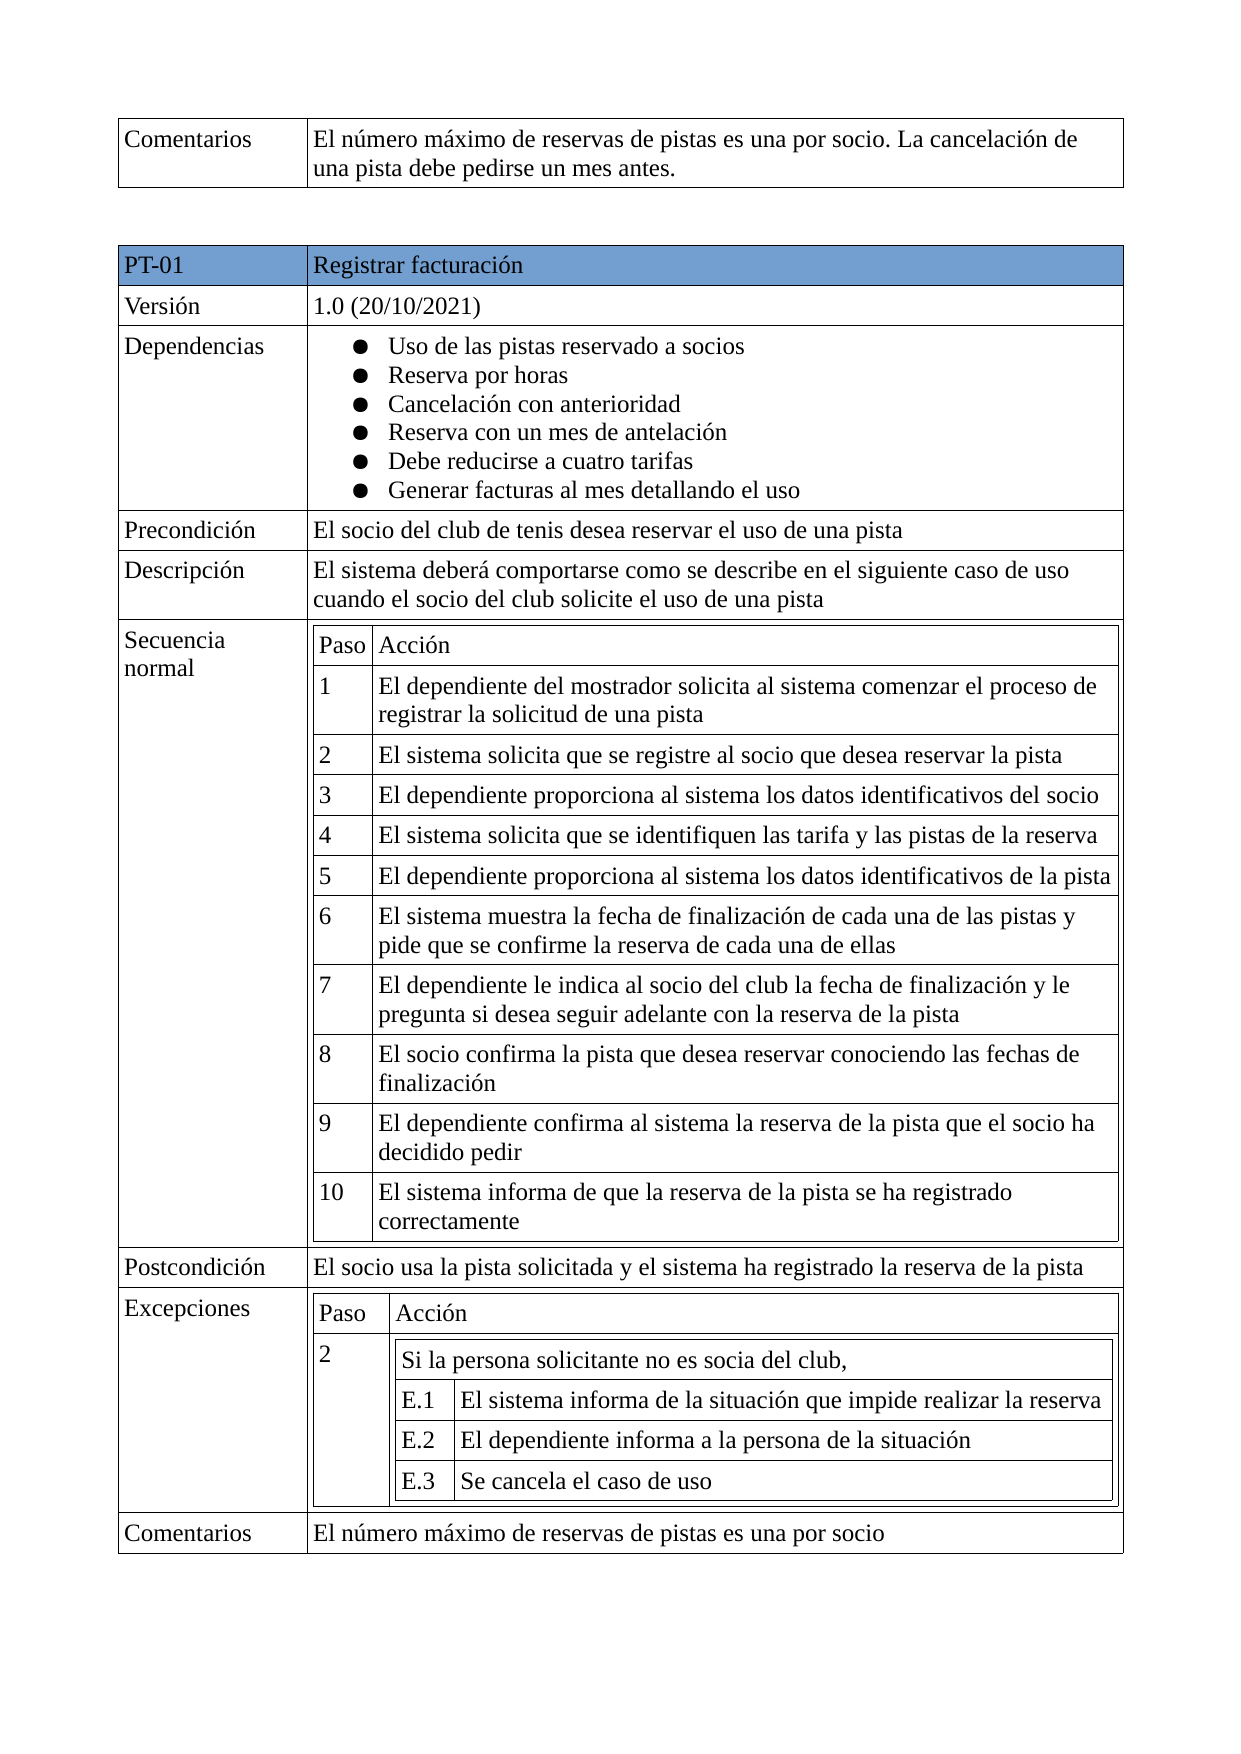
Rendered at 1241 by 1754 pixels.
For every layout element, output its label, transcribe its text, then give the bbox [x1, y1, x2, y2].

table_cell 3 [314, 775, 372, 815]
table_cell 1 [314, 666, 372, 734]
table_cell 9 [314, 1104, 372, 1172]
table_cell 2 [314, 735, 372, 774]
table_header Acción [390, 1294, 1118, 1333]
table_cell Postcondición [119, 1248, 307, 1287]
table_cell El número máximo de reservas de pistas es una por socio [308, 1513, 1123, 1552]
table_cell 4 [314, 816, 372, 855]
table_cell E.3 [396, 1461, 454, 1500]
table_header Registrar facturación [308, 246, 1123, 285]
table_cell 1.0 (20/10/2021) [308, 286, 1123, 325]
table_cell El socio confirma la pista que desea reservar conociendo las fechas de finalización [373, 1035, 1118, 1102]
table_cell El sistema solicita que se identifiquen las tarifa y las pistas de la reserva [373, 816, 1118, 855]
table_cell 10 [314, 1173, 372, 1241]
table_cell El sistema deberá comportarse como se describe en el siguiente caso de uso cuando el socio del club solicite el uso de una pista [308, 551, 1123, 619]
table_cell Precondición [119, 511, 307, 550]
table_cell Secuencia normal [119, 620, 307, 1247]
table_cell El dependiente proporciona al sistema los datos identificativos de la pista [373, 856, 1118, 895]
table_cell Uso de las pistas reservado a socios Reserva por horas Cancelación con anterioridad Reserva con un mes de antelación Debe reducirse a cuatro tarifas Generar facturas al mes detallando el uso [308, 326, 1123, 509]
table_cell Se cancela el caso de uso [455, 1461, 1112, 1500]
table_cell E.2 [396, 1421, 454, 1460]
table_cell Comentarios [119, 1513, 307, 1552]
table_cell [308, 620, 1123, 1247]
table_cell [390, 1334, 1118, 1506]
table_cell 2 [314, 1334, 389, 1506]
table_cell El número máximo de reservas de pistas es una por socio. La cancelación de una pista debe pedirse un mes antes. [308, 119, 1123, 187]
table_header Paso [314, 1294, 389, 1333]
table_cell 8 [314, 1035, 372, 1102]
table_cell Descripción [119, 551, 307, 619]
table_header Acción [373, 626, 1118, 665]
table_cell El dependiente del mostrador solicita al sistema comenzar el proceso de registrar la solicitud de una pista [373, 666, 1118, 734]
table_cell [308, 1288, 1123, 1512]
table_cell Versión [119, 286, 307, 325]
table_cell El dependiente informa a la persona de la situación [455, 1421, 1112, 1460]
table_cell El dependiente le indica al socio del club la fecha de finalización y le pregunta si desea seguir adelante con la reserva de la pista [373, 965, 1118, 1033]
table_cell Comentarios [119, 119, 307, 187]
table_header PT-01 [119, 246, 307, 285]
table_cell 7 [314, 965, 372, 1033]
table_cell 5 [314, 856, 372, 895]
table_cell Dependencias [119, 326, 307, 509]
table_cell El sistema informa de que la reserva de la pista se ha registrado correctamente [373, 1173, 1118, 1241]
table_header E.1 [396, 1380, 454, 1419]
table_cell El dependiente confirma al sistema la reserva de la pista que el socio ha decidido pedir [373, 1104, 1118, 1172]
table_header Paso [314, 626, 372, 665]
table_cell El sistema muestra la fecha de finalización de cada una de las pistas y pide que se confirme la reserva de cada una de ellas [373, 896, 1118, 964]
table_cell 6 [314, 896, 372, 964]
table_cell El sistema solicita que se registre al socio que desea reservar la pista [373, 735, 1118, 774]
table_cell El socio del club de tenis desea reservar el uso de una pista [308, 511, 1123, 550]
table_header El sistema informa de la situación que impide realizar la reserva [455, 1380, 1112, 1419]
table_cell Excepciones [119, 1288, 307, 1512]
table_cell El socio usa la pista solicitada y el sistema ha registrado la reserva de la pista [308, 1248, 1123, 1287]
table_header Si la persona solicitante no es socia del club, [396, 1340, 1112, 1379]
table_cell El dependiente proporciona al sistema los datos identificativos del socio [373, 775, 1118, 815]
